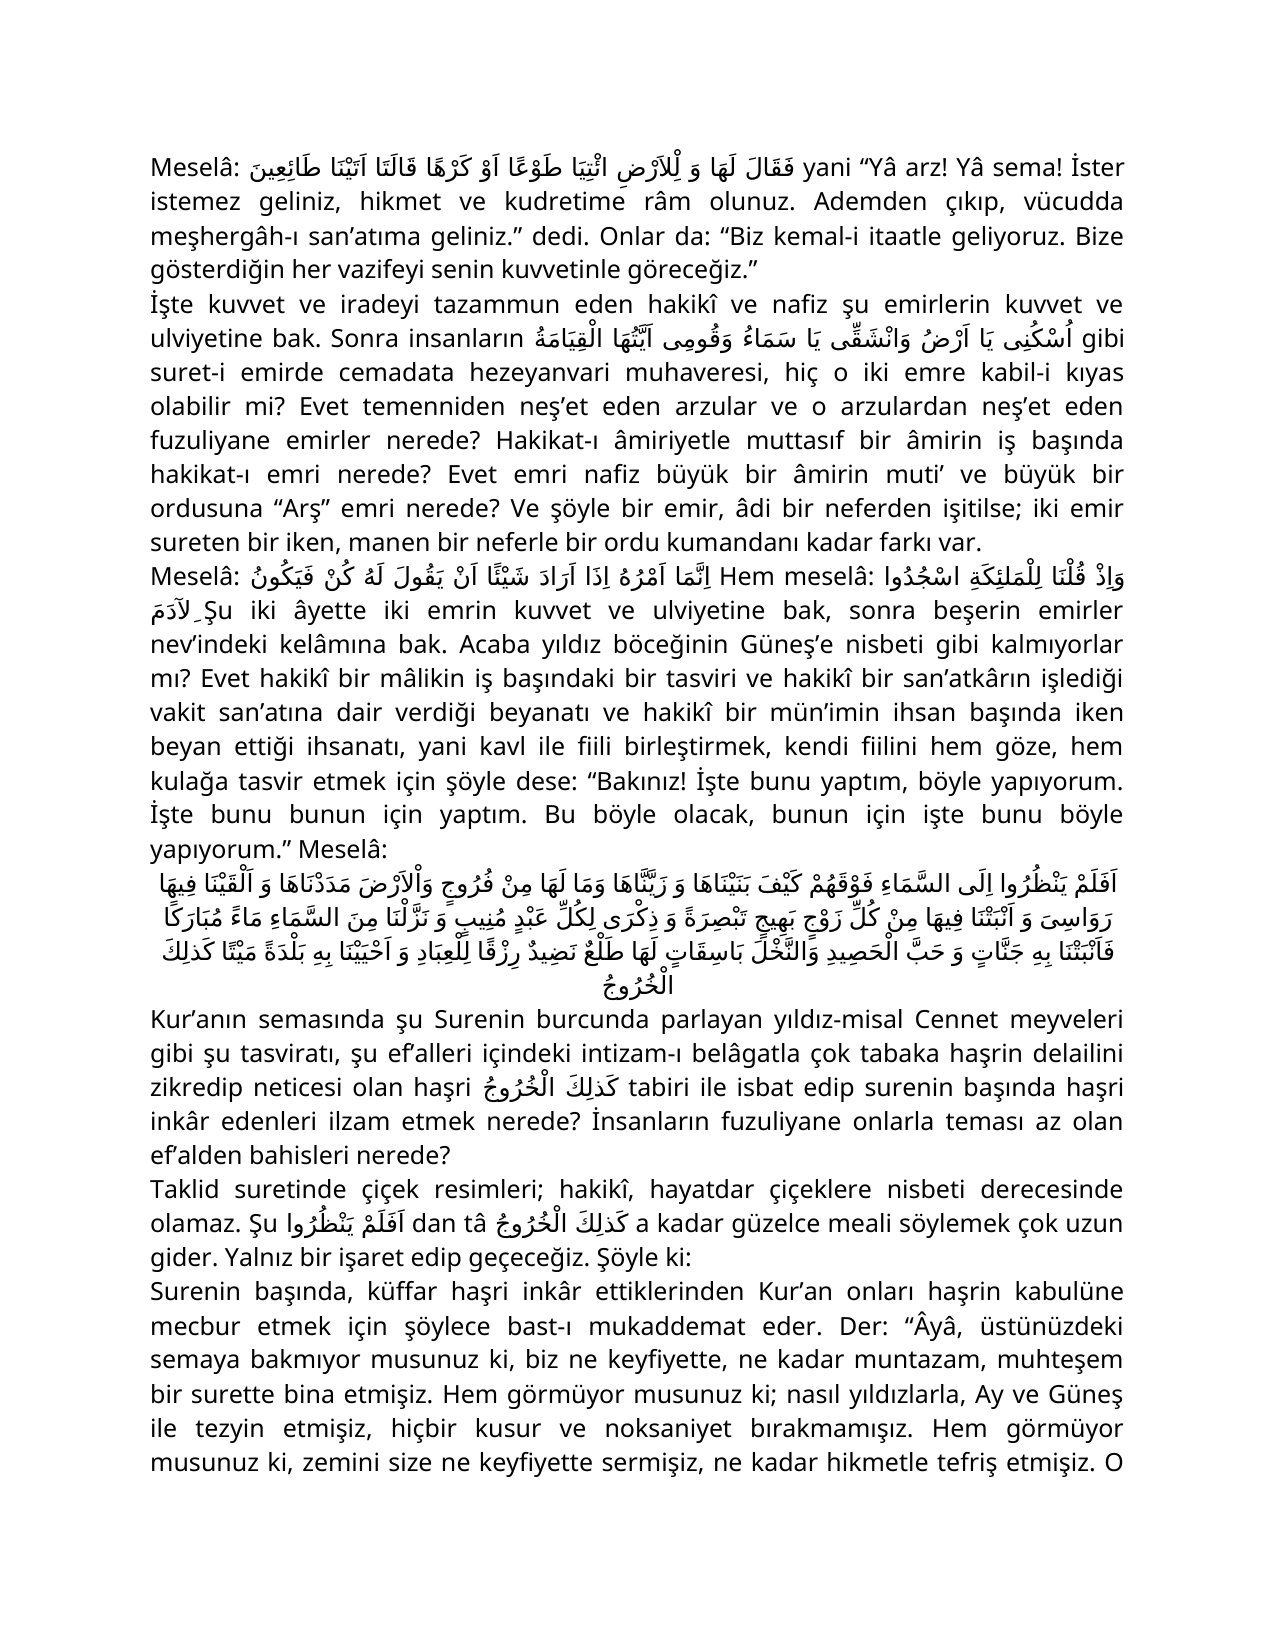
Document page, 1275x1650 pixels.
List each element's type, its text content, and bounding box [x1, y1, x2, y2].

text Kur’anın semasında şu Surenin burcunda parlayan yıldız-misal Cennet meyveleri gibi şu tasviratı, şu ef’alleri içindeki intizam-ı belâgatla çok tabaka haşrin delailini zikredip neticesi olan haşri كَذلِكَ الْخُرُوجُ tabiri ile isbat edip surenin başında haşri inkâr edenleri ilzam etmek nerede? İnsanların fuzuliyane onlarla teması az olan ef’alden bahisleri nerede? [150, 1002, 1125, 1172]
text Taklid suretinde çiçek resimleri; hakikî, hayatdar çiçeklere nisbeti derecesinde olamaz. Şu اَفَلَمْ يَنْظُرُوا dan tâ كَذلِكَ الْخُرُوجُ a kadar güzelce meali söylemek çok uzun gider. Yalnız bir işaret edip geçeceğiz. Şöyle ki: [150, 1172, 1125, 1274]
text Surenin başında, küffar haşri inkâr ettiklerinden Kur’an onları haşrin kabulüne mecbur etmek için şöylece bast-ı mukaddemat eder. Der: “Âyâ, üstünüzdeki semaya bakmıyor musunuz ki, biz ne keyfiyette, ne kadar muntazam, muhteşem bir surette bina etmişiz. Hem görmüyor musunuz ki; nasıl yıldızlarla, Ay ve Güneş ile tezyin etmişiz, hiçbir kusur ve noksaniyet bırakmamışız. Hem görmüyor musunuz ki, zemini size ne keyfiyette sermişiz, ne kadar hikmetle tefriş etmişiz. O [150, 1274, 1125, 1478]
text Meselâ: اِنَّمَا اَمْرُهُ اِذَا اَرَادَ شَيْئًا اَنْ يَقُولَ لَهُ كُنْ فَيَكُونُ Hem meselâ: وَاِذْ قُلْنَا لِلْمَلئِكَةِ اسْجُدُوا ِلآدَمَ Şu iki âyette iki emrin kuvvet ve ulviyetine bak, sonra beşerin emirler nev’indeki kelâmına bak. Acaba yıldız böceğinin Güneş’e nisbeti gibi kalmıyorlar mı? Evet hakikî bir mâlikin iş başındaki bir tasviri ve hakikî bir san’atkârın işlediği vakit san’atına dair verdiği beyanatı ve hakikî bir mün’imin ihsan başında iken beyan ettiği ihsanatı, yani kavl ile fiili birleştirmek, kendi fiilini hem göze, hem kulağa tasvir etmek için şöyle dese: “Bakınız! İşte bunu yaptım, böyle yapıyorum. İşte bunu bunun için yaptım. Bu böyle olacak, bunun için işte bunu böyle yapıyorum.” Meselâ: [150, 559, 1125, 865]
text اَفَلَمْ يَنْظُرُوا اِلَى السَّمَاءِ فَوْقَهُمْ كَيْفَ بَنَيْنَاهَا وَ زَيَّنَّاهَا وَمَا لَهَا مِنْ فُرُوجٍ وَاْلاَرْضَ مَدَدْنَاهَا وَ اَلْقَيْنَا فِيهَا رَوَاسِىَ وَ اَنْبَتْنَا فِيهَا مِنْ كُلِّ زَوْجٍ بَهِيجٍ تَبْصِرَةً وَ ذِكْرَى لِكُلِّ عَبْدٍ مُنِيبٍ وَ نَزَّلْنَا مِنَ السَّمَاءِ مَاءً مُبَارَكًا فَاَنْبَتْنَا بِهِ جَنَّاتٍ وَ حَبَّ الْحَصِيدِ وَالنَّخْلَ بَاسِقَاتٍ لَهَا طَلْعٌ نَضِيدٌ رِزْقًا لِلْعِبَادِ وَ اَحْيَيْنَا بِهِ بَلْدَةً مَيْتًا كَذلِكَ الْخُرُوجُ [150, 865, 1125, 1002]
text İşte kuvvet ve iradeyi tazammun eden hakikî ve nafiz şu emirlerin kuvvet ve ulviyetine bak. Sonra insanların اُسْكُنِى يَا اَرْضُ وَانْشَقِّى يَا سَمَاءُ وَقُومِى اَيَّتُهَا الْقِيَامَةُ gibi suret-i emirde cemadata hezeyanvari muhaveresi, hiç o iki emre kabil-i kıyas olabilir mi? Evet temenniden neş’et eden arzular ve o arzulardan neş’et eden fuzuliyane emirler nerede? Hakikat-ı âmiriyetle muttasıf bir âmirin iş başında hakikat-ı emri nerede? Evet emri nafiz büyük bir âmirin muti’ ve büyük bir ordusuna “Arş” emri nerede? Ve şöyle bir emir, âdi bir neferden işitilse; iki emir sureten bir iken, manen bir neferle bir ordu kumandanı kadar farkı var. [150, 286, 1125, 559]
text Meselâ: فَقَالَ لَهَا وَ لِْلاَرْضِ ائْتِيَا طَوْعًا اَوْ كَرْهًا قَالَتَا اَتَيْنَا طَائِعِينَ yani “Yâ arz! Yâ sema! İster istemez geliniz, hikmet ve kudretime râm olunuz. Ademden çıkıp, vücudda meşhergâh-ı san’atıma geliniz.” dedi. Onlar da: “Biz kemal-i itaatle geliyoruz. Bize gösterdiğin her vazifeyi senin kuvvetinle göreceğiz.” [150, 150, 1125, 286]
